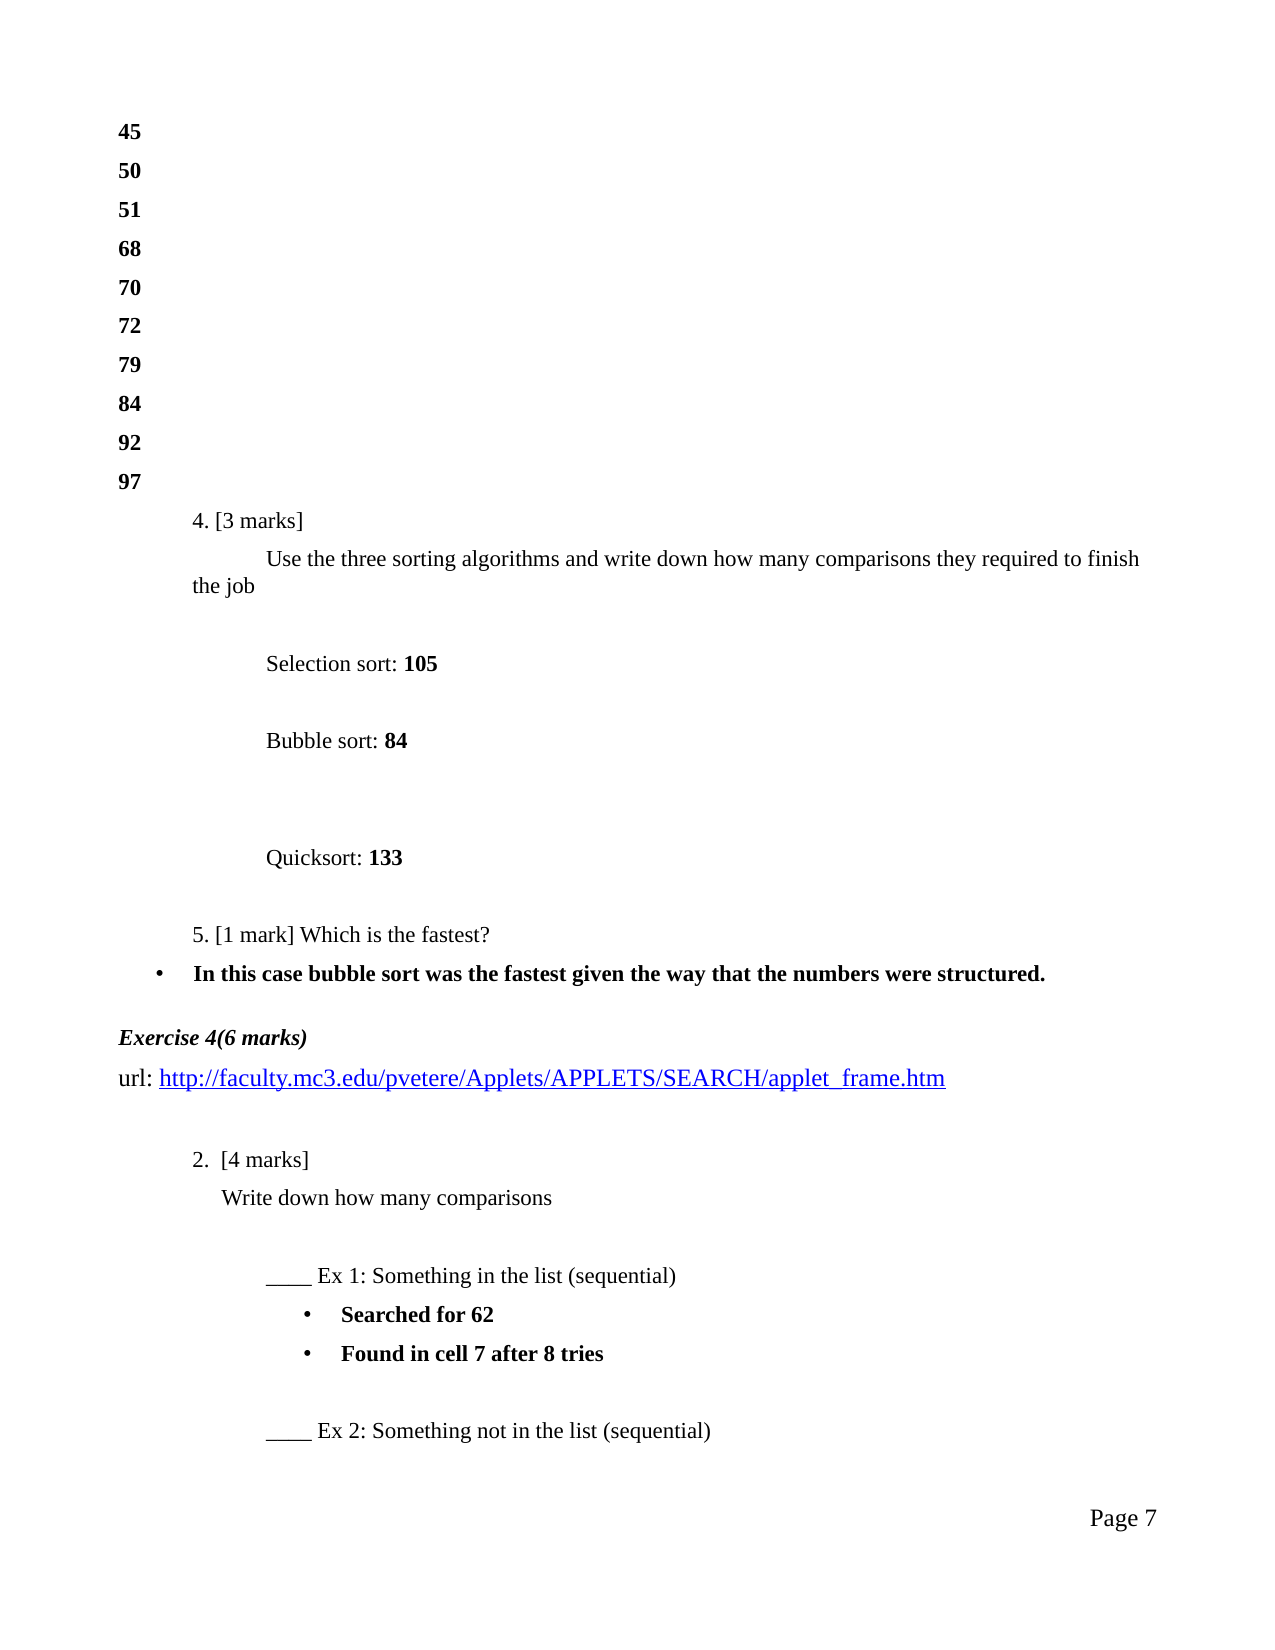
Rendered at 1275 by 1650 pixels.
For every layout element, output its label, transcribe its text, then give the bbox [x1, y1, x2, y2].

list Searched for 62 [303, 1301, 1157, 1327]
text ____ Ex 1: Something in the list (sequential) [266, 1262, 1157, 1288]
text Quicksort: 133 [266, 844, 1157, 870]
text 70 [118, 273, 1157, 300]
text Use the three sorting algorithms and write down how many comparisons they required to finish the job [192, 546, 1157, 598]
text 68 [118, 235, 1157, 261]
text Bubble sort: 84 [266, 727, 1157, 754]
text 45 [118, 118, 1157, 144]
text url: http://faculty.mc3.edu/pvetere/Applets/APPLETS/SEARCH/applet_frame.htm [118, 1063, 1157, 1092]
text 51 [118, 196, 1157, 222]
text 2. [4 marks] [118, 1146, 1157, 1172]
text 4. [3 marks] [118, 507, 1157, 533]
text Selection sort: 105 [266, 649, 1157, 676]
text 97 [118, 468, 1157, 494]
subtitle Exercise 4(6 marks) [118, 1024, 1157, 1051]
text 72 [118, 312, 1157, 339]
text 92 [118, 429, 1157, 455]
text ____ Ex 2: Something not in the list (sequential) [266, 1418, 1157, 1444]
text 84 [118, 390, 1157, 416]
list Found in cell 7 after 8 tries [303, 1340, 1157, 1366]
text 79 [118, 351, 1157, 378]
list In this case bubble sort was the fastest given the way that the numbers were structured. [156, 960, 1157, 987]
text 5. [1 mark] Which is the fastest? [118, 922, 1157, 948]
text 50 [118, 157, 1157, 183]
text Write down how many comparisons [118, 1184, 1157, 1211]
